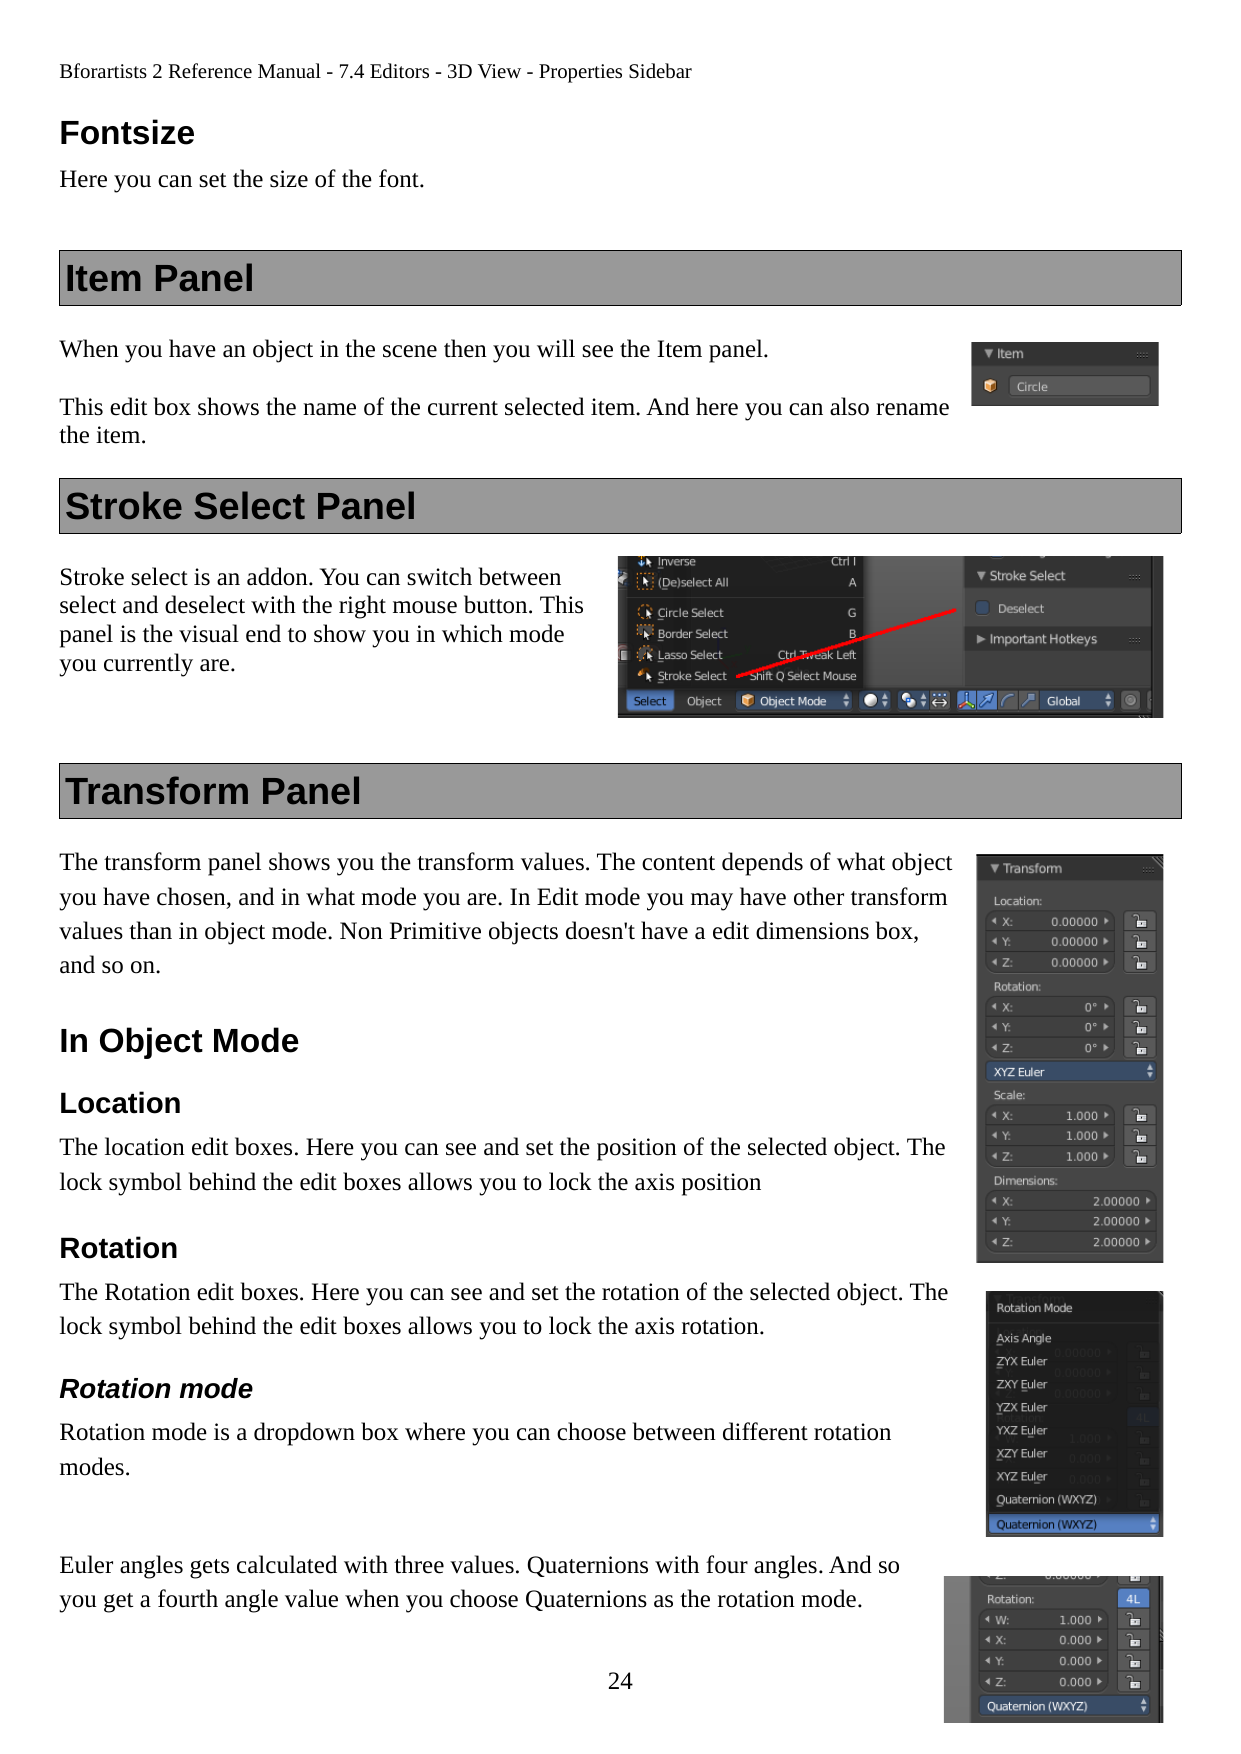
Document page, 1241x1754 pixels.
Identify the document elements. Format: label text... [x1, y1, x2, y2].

subtitle Location [59, 1086, 976, 1120]
text Euler angles gets calculated with three values. Quaternions with four angles. And so you get a fourth angle value when you choose Quaternions as the rotation mode. [59, 1550, 1181, 1613]
subtitle Rotation [59, 1231, 1181, 1264]
text Stroke select is an addon. You can switch between select and deselect with the right mouse button. This panel is the visual end to show you in which mode you currently are. [59, 562, 617, 677]
picture [971, 342, 1159, 406]
table_header Item Panel [60, 251, 1181, 305]
text This edit box shows the name of the current selected item. And here you can also rename the item. [59, 392, 1181, 449]
picture [617, 556, 1164, 718]
text Here you can set the size of the font. [59, 164, 1181, 192]
table_header Transform Panel [60, 764, 1181, 818]
subtitle Fontsize [59, 113, 1181, 151]
text The location edit boxes. Here you can see and set the position of the selected object. The lock symbol behind the edit boxes allows you to lock the axis position [59, 1132, 976, 1196]
text The Rotation edit boxes. Here you can see and set the rotation of the selected object. The lock symbol behind the edit boxes allows you to lock the axis rotation. [59, 1277, 1181, 1340]
subtitle In Object Mode [59, 1021, 976, 1059]
subtitle [1164, 1086, 1181, 1120]
picture [976, 854, 1164, 1263]
text Rotation mode is a dropdown box where you can choose between different rotation modes. [59, 1417, 985, 1481]
table_header Stroke Select Panel [60, 479, 1181, 533]
text When you have an object in the scene then you will see the Item panel. [59, 334, 1181, 363]
subtitle [1164, 1021, 1181, 1059]
picture [943, 1576, 1164, 1723]
subtitle Rotation mode [59, 1373, 985, 1405]
text The transform panel shows you the transform values. The content depends of what object you have chosen, and in what mode you are. In Edit mode you may have other transform values than in object mode. Non Primitive objects doesn't have a edit dimensions box, and so on. [59, 847, 1181, 979]
subtitle [1164, 1373, 1181, 1405]
picture [985, 1291, 1164, 1537]
